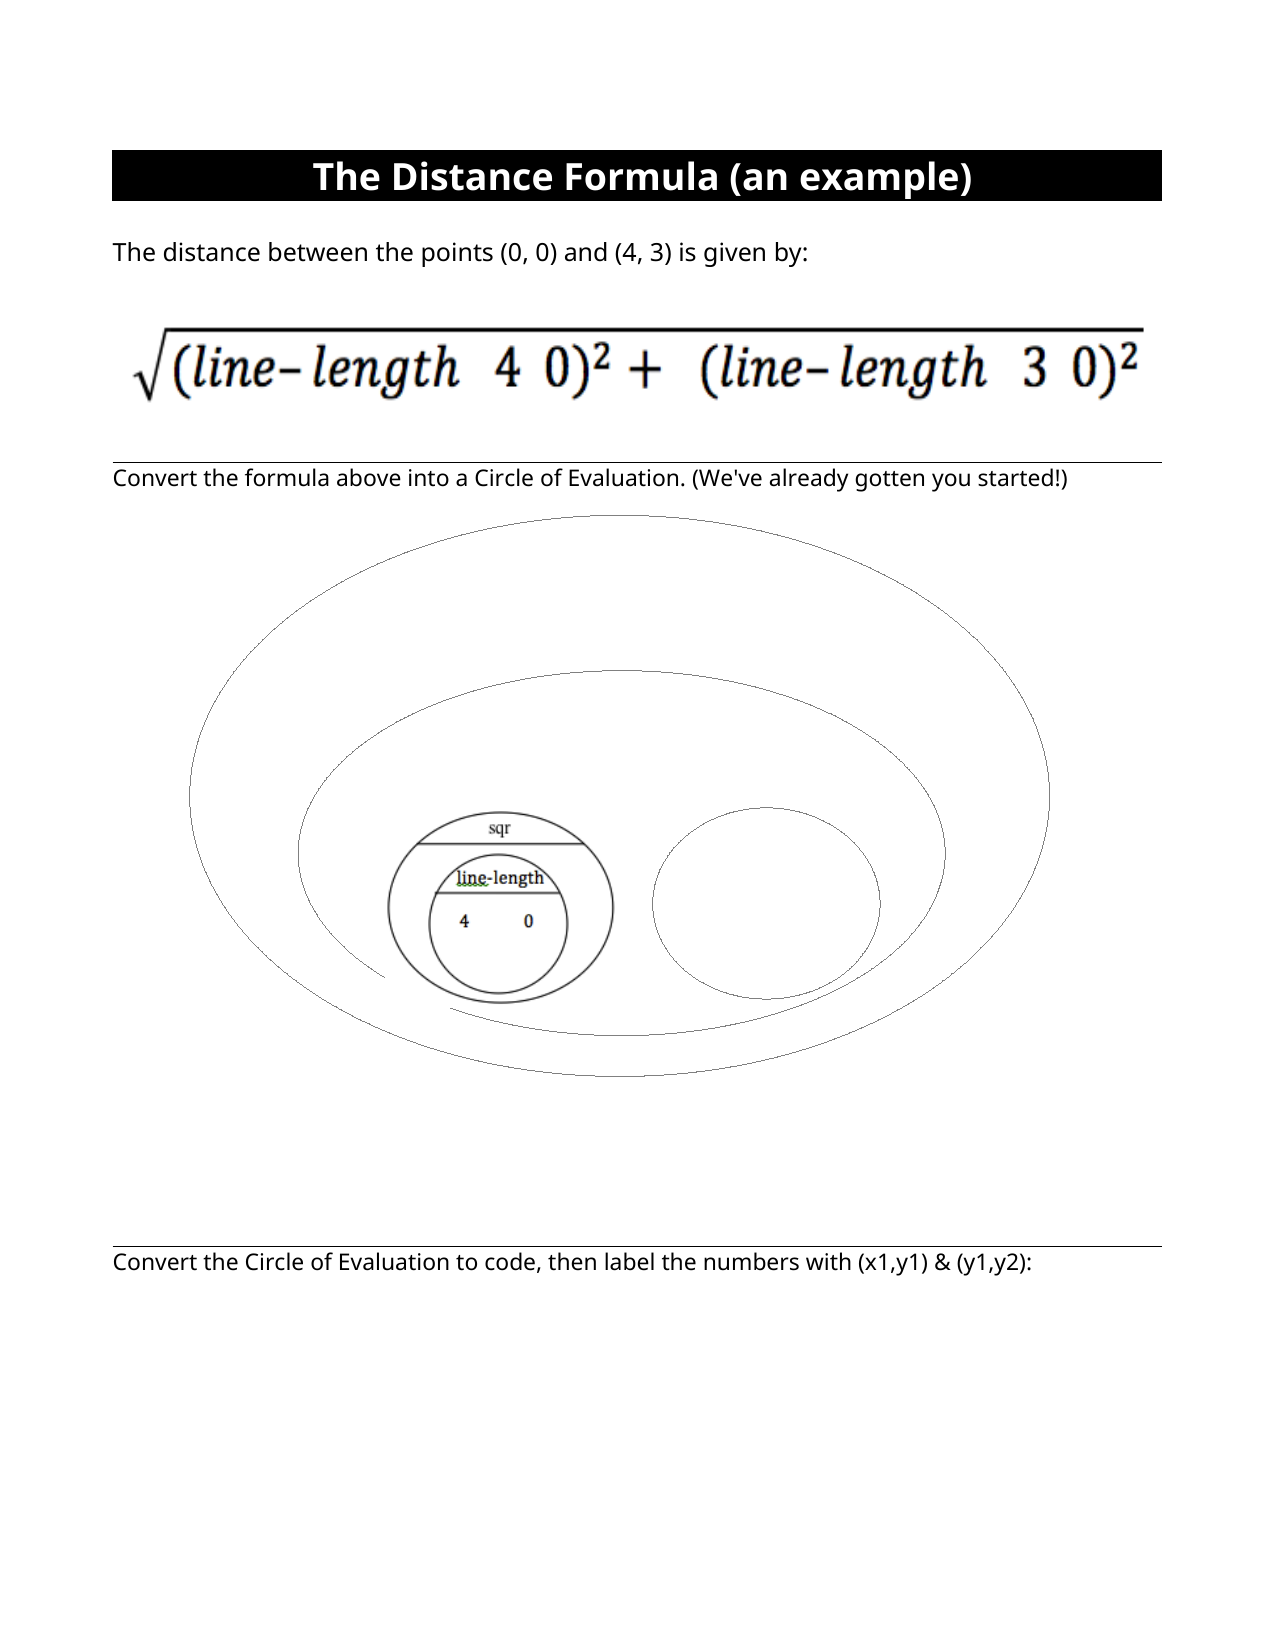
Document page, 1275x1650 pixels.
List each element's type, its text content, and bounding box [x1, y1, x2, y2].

text Convert the Circle of Evaluation to code, then label the numbers with (x1,y1) & (y1,y2): [112, 1247, 1162, 1277]
subtitle The Distance Formula (an example) [112, 150, 1162, 201]
picture [385, 810, 620, 1008]
text The distance between the points (0, 0) and (4, 3) is given by: [112, 235, 1162, 269]
text Convert the formula above into a Circle of Evaluation. (We've already gotten you started!) [112, 463, 1162, 493]
picture [121, 303, 1154, 428]
